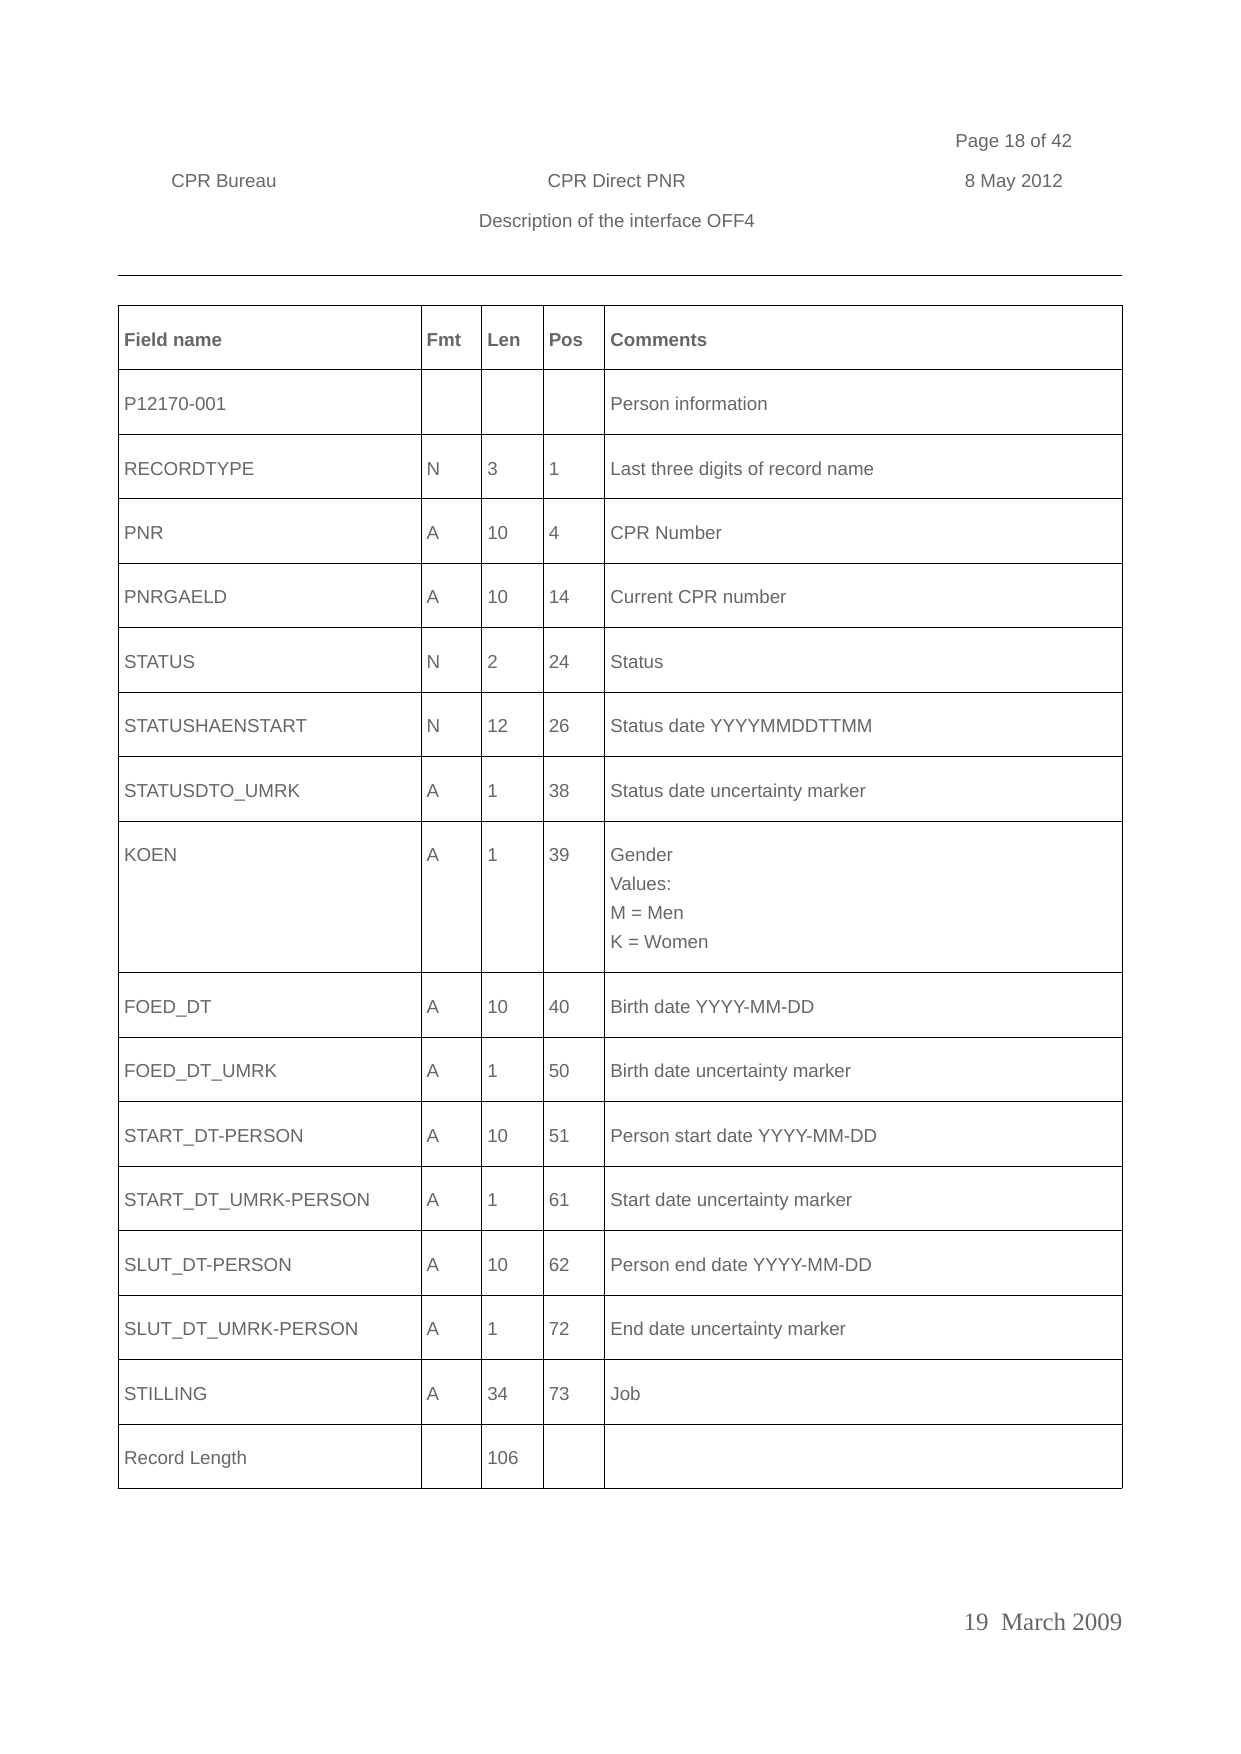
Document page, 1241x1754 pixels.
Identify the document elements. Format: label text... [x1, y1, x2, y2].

table_cell Birth date YYYY-MM-DD [605, 973, 1122, 1037]
table_cell A [422, 1296, 481, 1359]
table_cell Birth date uncertainty marker [605, 1038, 1122, 1101]
table_cell CPR Number [605, 499, 1122, 563]
table_cell Person start date YYYY-MM-DD [605, 1102, 1122, 1166]
table_cell PNR [119, 499, 421, 563]
table_cell 4 [544, 499, 604, 563]
table_cell 61 [544, 1167, 604, 1230]
table_cell A [422, 564, 481, 627]
table_cell 24 [544, 628, 604, 692]
table_cell 10 [482, 499, 543, 563]
table_cell 106 [482, 1425, 543, 1488]
table_cell A [422, 822, 481, 972]
table_cell RECORDTYPE [119, 435, 421, 498]
table_cell Person information [605, 370, 1122, 434]
table_cell 73 [544, 1360, 604, 1423]
table_header Field name [119, 306, 421, 369]
table_cell FOED_DT_UMRK [119, 1038, 421, 1101]
table_cell [422, 370, 481, 434]
table_cell 12 [482, 693, 543, 756]
table_cell [422, 1425, 481, 1488]
table_cell Gender Values: M = Men K = Women [605, 822, 1122, 972]
table_header Comments [605, 306, 1122, 369]
table_cell START_DT-PERSON [119, 1102, 421, 1166]
table_cell 26 [544, 693, 604, 756]
table_cell End date uncertainty marker [605, 1296, 1122, 1359]
table_cell 10 [482, 1231, 543, 1294]
table_cell SLUT_DT-PERSON [119, 1231, 421, 1294]
table_cell A [422, 1360, 481, 1423]
table_cell 10 [482, 1102, 543, 1166]
table_cell [544, 1425, 604, 1488]
table_cell 1 [482, 1296, 543, 1359]
table_cell KOEN [119, 822, 421, 972]
table_cell PNRGAELD [119, 564, 421, 627]
table_cell A [422, 1167, 481, 1230]
table_cell 1 [482, 1038, 543, 1101]
table_header Pos [544, 306, 604, 369]
table_cell N [422, 628, 481, 692]
table_cell 3 [482, 435, 543, 498]
table_cell 51 [544, 1102, 604, 1166]
table_cell [482, 370, 543, 434]
table_cell STATUSDTO_UMRK [119, 757, 421, 821]
table_cell 10 [482, 973, 543, 1037]
table_cell 1 [544, 435, 604, 498]
table_cell 34 [482, 1360, 543, 1423]
table_cell 62 [544, 1231, 604, 1294]
table_cell 14 [544, 564, 604, 627]
table_cell [544, 370, 604, 434]
table_cell START_DT_UMRK-PERSON [119, 1167, 421, 1230]
table_cell 40 [544, 973, 604, 1037]
table_cell Status date uncertainty marker [605, 757, 1122, 821]
table_cell 50 [544, 1038, 604, 1101]
table_cell [605, 1425, 1122, 1488]
table_cell STILLING [119, 1360, 421, 1423]
table_cell N [422, 435, 481, 498]
table_cell A [422, 1231, 481, 1294]
table_cell A [422, 757, 481, 821]
table_cell 1 [482, 822, 543, 972]
table_header Fmt [422, 306, 481, 369]
table_cell Person end date YYYY-MM-DD [605, 1231, 1122, 1294]
table_cell A [422, 1102, 481, 1166]
table_cell A [422, 499, 481, 563]
table_cell Record Length [119, 1425, 421, 1488]
table_cell Status date YYYYMMDDTTMM [605, 693, 1122, 756]
table_cell FOED_DT [119, 973, 421, 1037]
table_cell Job [605, 1360, 1122, 1423]
table_cell P12170-001 [119, 370, 421, 434]
table_cell SLUT_DT_UMRK-PERSON [119, 1296, 421, 1359]
table_cell 2 [482, 628, 543, 692]
table_cell A [422, 1038, 481, 1101]
table_cell 72 [544, 1296, 604, 1359]
table_cell 38 [544, 757, 604, 821]
table_cell STATUSHAENSTART [119, 693, 421, 756]
table_cell 39 [544, 822, 604, 972]
table_cell N [422, 693, 481, 756]
table_cell A [422, 973, 481, 1037]
table_cell 10 [482, 564, 543, 627]
table_header Len [482, 306, 543, 369]
table_cell 1 [482, 757, 543, 821]
table_cell 1 [482, 1167, 543, 1230]
table_cell Last three digits of record name [605, 435, 1122, 498]
table_cell Status [605, 628, 1122, 692]
table_cell Start date uncertainty marker [605, 1167, 1122, 1230]
table_cell Current CPR number [605, 564, 1122, 627]
table_cell STATUS [119, 628, 421, 692]
